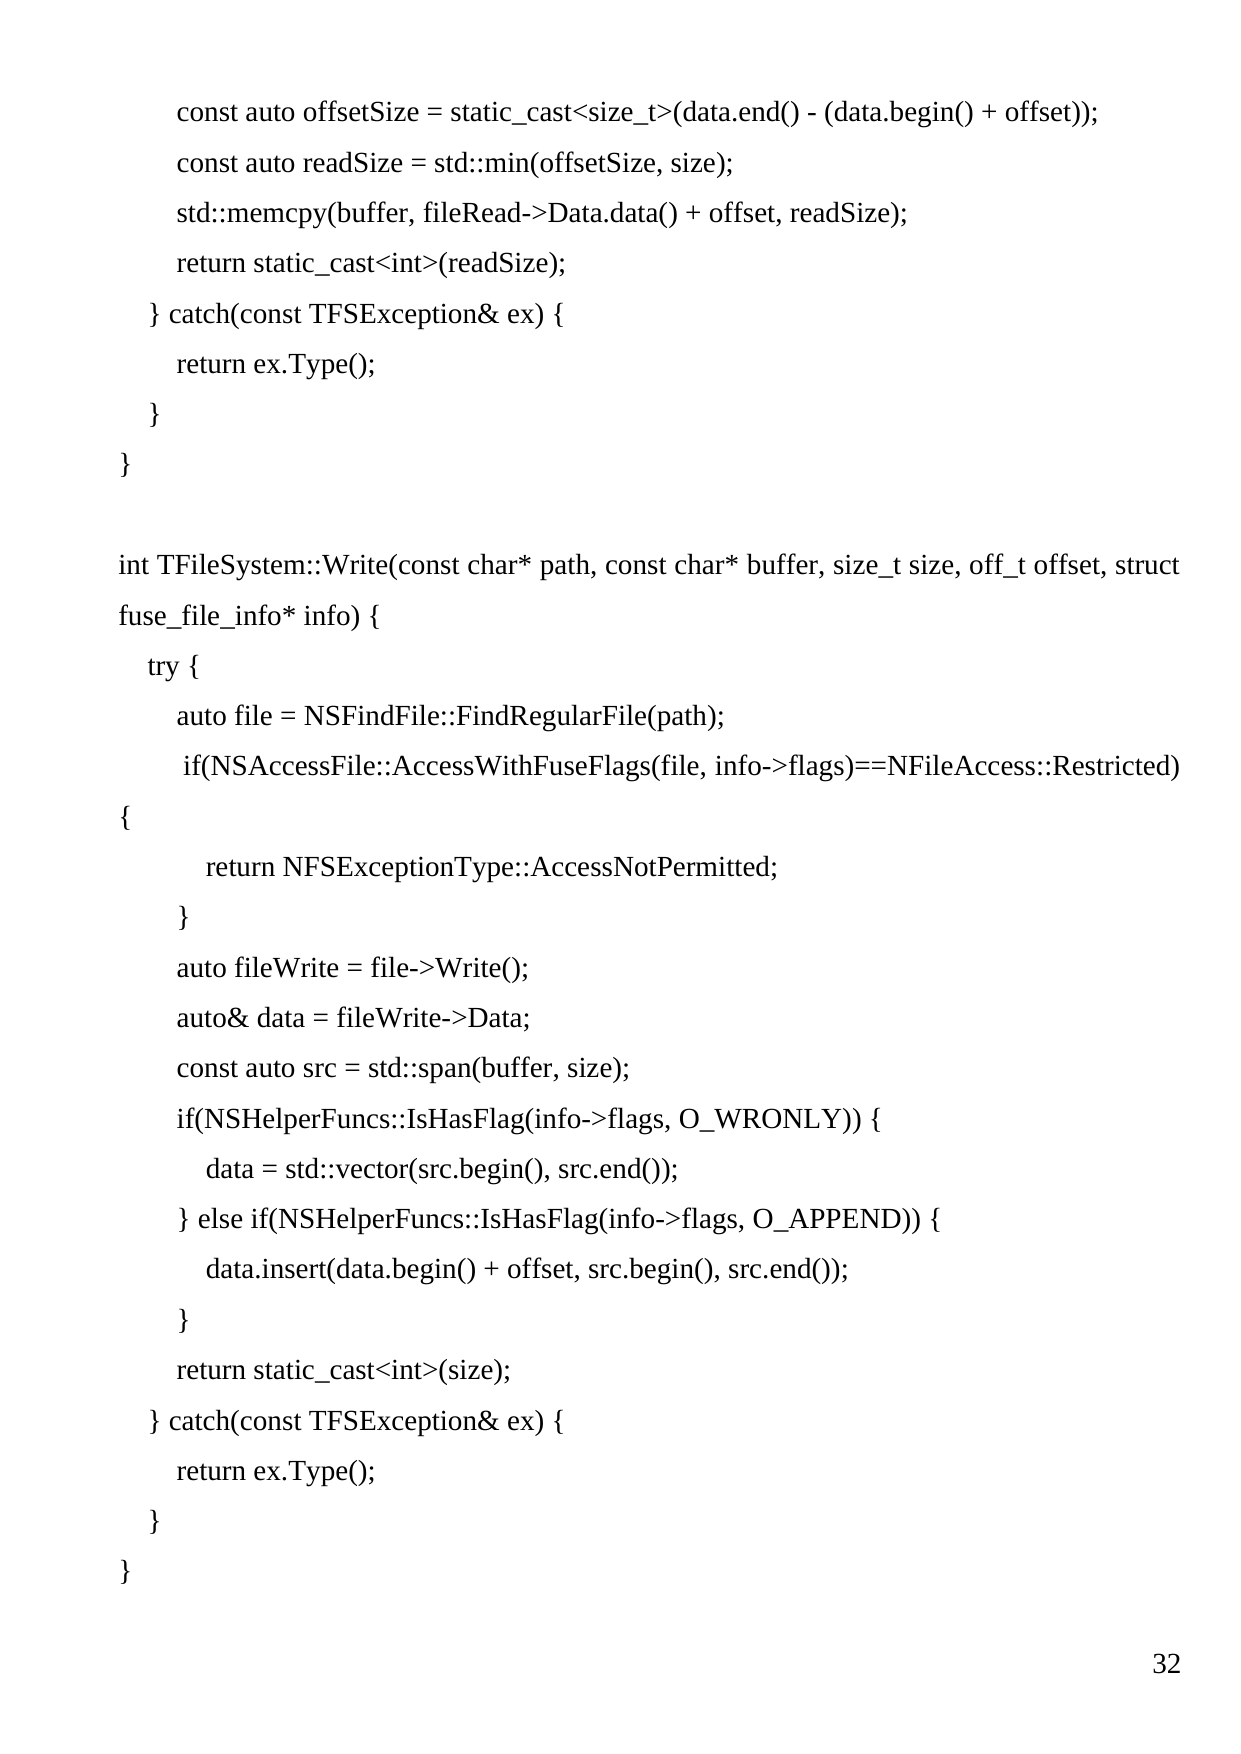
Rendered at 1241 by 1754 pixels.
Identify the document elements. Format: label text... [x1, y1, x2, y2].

text } [118, 1302, 1181, 1336]
text } [118, 1553, 1181, 1587]
text return static_cast<int>(size); [118, 1352, 1181, 1386]
text auto fileWrite = file->Write(); [118, 950, 1181, 983]
text const auto readSize = std::min(offsetSize, size); [118, 145, 1181, 178]
text } catch(const TFSException& ex) { [118, 1403, 1181, 1436]
text } catch(const TFSException& ex) { [118, 296, 1181, 329]
text data.insert(data.begin() + offset, src.begin(), src.end()); [118, 1252, 1181, 1285]
text auto& data = fileWrite->Data; [118, 1000, 1181, 1034]
text } [118, 1503, 1181, 1537]
text if(NSHelperFuncs::IsHasFlag(info->flags, O_WRONLY)) { [118, 1101, 1181, 1134]
text data = std::vector(src.begin(), src.end()); [118, 1151, 1181, 1184]
text } else if(NSHelperFuncs::IsHasFlag(info->flags, O_APPEND)) { [118, 1201, 1181, 1235]
text std::memcpy(buffer, fileRead->Data.data() + offset, readSize); [118, 195, 1181, 229]
text if(NSAccessFile::AccessWithFuseFlags(file, info->flags)==NFileAccess::Restricted) { [118, 748, 1181, 832]
text auto file = NSFindFile::FindRegularFile(path); [118, 698, 1181, 732]
text } [118, 396, 1181, 430]
text return ex.Type(); [118, 1453, 1181, 1486]
text return NFSExceptionType::AccessNotPermitted; [118, 849, 1181, 883]
text const auto src = std::span(buffer, size); [118, 1050, 1181, 1084]
text int TFileSystem::Write(const char* path, const char* buffer, size_t size, off_t offset, struct fuse_file_info* info) { [118, 547, 1181, 631]
text } [118, 899, 1181, 933]
text try { [118, 648, 1181, 681]
text const auto offsetSize = static_cast<size_t>(data.end() - (data.begin() + offset)); [118, 94, 1181, 128]
text return static_cast<int>(readSize); [118, 245, 1181, 279]
text return ex.Type(); [118, 346, 1181, 379]
text } [118, 447, 1181, 480]
